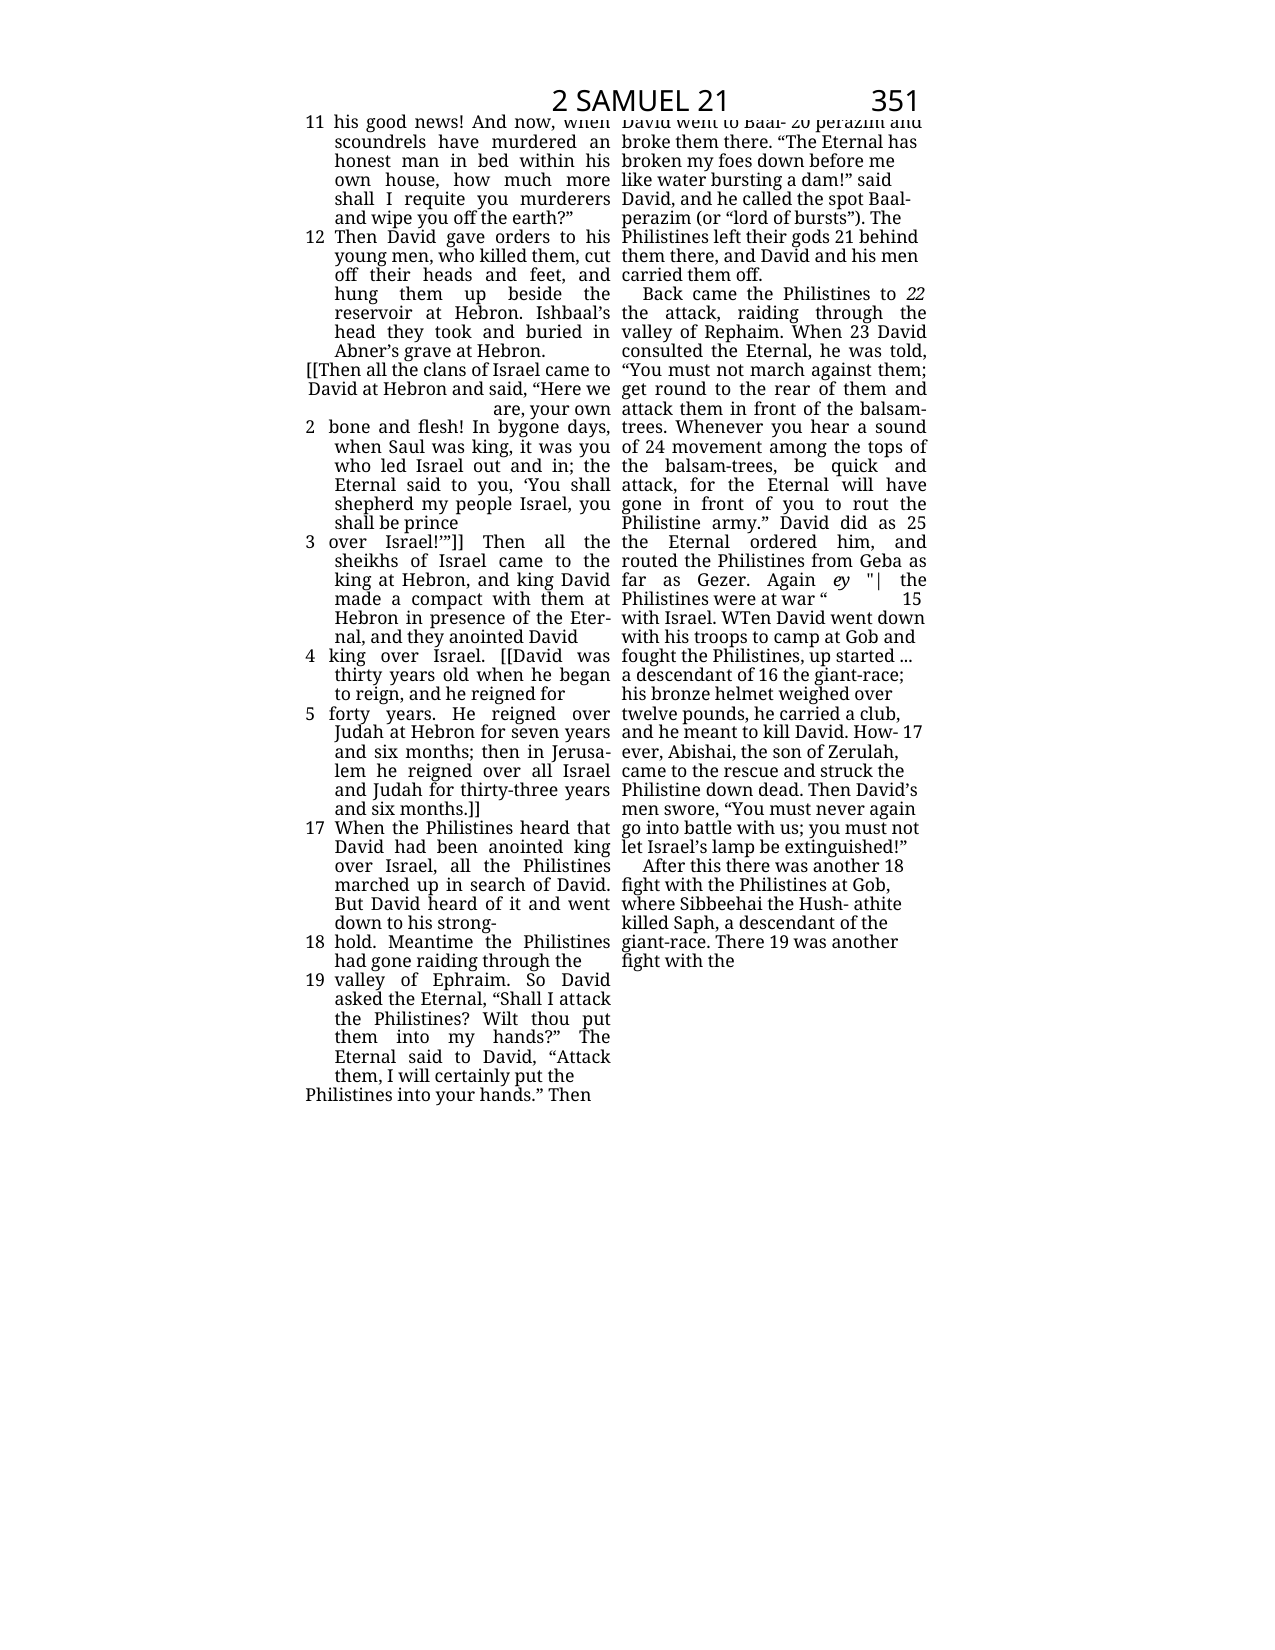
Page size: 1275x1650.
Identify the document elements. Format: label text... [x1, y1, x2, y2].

list bone and flesh! In bygone days, when Saul was king, it was you who led Israel out and in; the Eternal said to you, ‘You shall shepherd my peo­ple Israel, you shall be prince [305, 419, 611, 533]
list over Israel!’”]] Then all the sheikhs of Israel came to the king at Hebron, and king David made a compact with them at Hebron in presence of the Eter­nal, and they anointed David [305, 533, 611, 647]
text with Israel. WTen David went down with his troops to camp at Gob and fought the Philistines, up started ... a descendant of 16 the giant-race; his bronze hel­met weighed over twelve pounds, he carried a club, and he meant to kill David. How- 17 ever, Abishai, the son of Zerulah, came to the rescue and struck the Philistine down dead. Then David’s men swore, “You must never again go into battle with us; you must not let Israel’s lamp be extinguished!” [621, 609, 927, 857]
list king over Israel. [[David was thirty years old when he began to reign, and he reigned for [305, 647, 611, 705]
text Back came the Philistines to 22 the attack, raiding through the valley of Rephaim. When 23 David consulted the Eternal, he was told, “You must not march against them; get round to the rear of them and attack them in front of the balsam-trees. Whenever you hear a sound of 24 movement among the tops of the balsam-trees, be quick and attack, for the Eternal will have gone in front of you to rout the Philistine army.” David did as 25 the Eternal ordered him, and routed the Philistines from Geba as far as Gezer. Again ey "| the Philistines were at war “ 15 [621, 285, 927, 609]
text David went to Baal- 20 perazim and broke them there. “The Eternal has broken my foes down before me like water bursting a dam!” said David, and he called the spot Baal- perazim (or “lord of bursts”). The Philistines left their gods 21 behind them there, and David and his men carried them off. [621, 114, 927, 285]
list forty years. He reigned over Judah at Hebron for seven years and six months; then in Jerusa­lem he reigned over all Israel and Judah for thirty-three years and six months.]] [305, 705, 611, 819]
list When the Philistines heard that David had been anointed king over Israel, all the Philis­tines marched up in search of David. But David heard of it and went down to his strong- [305, 819, 611, 933]
text Philistines into your hands.” Then [305, 1086, 611, 1105]
list valley of Ephraim. So David asked the Eternal, “Shall I at­tack the Philistines? Wilt thou put them into my hands?” The Eternal said to David, “Attack them, I will certainly put the [305, 972, 611, 1086]
list hold. Meantime the Philistines had gone raiding through the [305, 933, 611, 972]
list Then David gave orders to his young men, who killed them, cut off their heads and feet, and hung them up beside the reservoir at Hebron. Ishbaal’s head they took and buried in Abner’s grave at Hebron. [305, 228, 611, 362]
text After this there was another 18 fight with the Philistines at Gob, where Sibbeehai the Hush- athite killed Saph, a descend­ant of the giant-race. There 19 was another fight with the [621, 857, 927, 972]
text [[Then all the clans of Israel came to David at Hebron and said, “Here we are, your own [305, 362, 611, 419]
list his good news! And now, when scoundrels have murdered an honest man in bed within his own house, how much more shall I requite you murderers and wipe you off the earth?” [305, 114, 611, 228]
